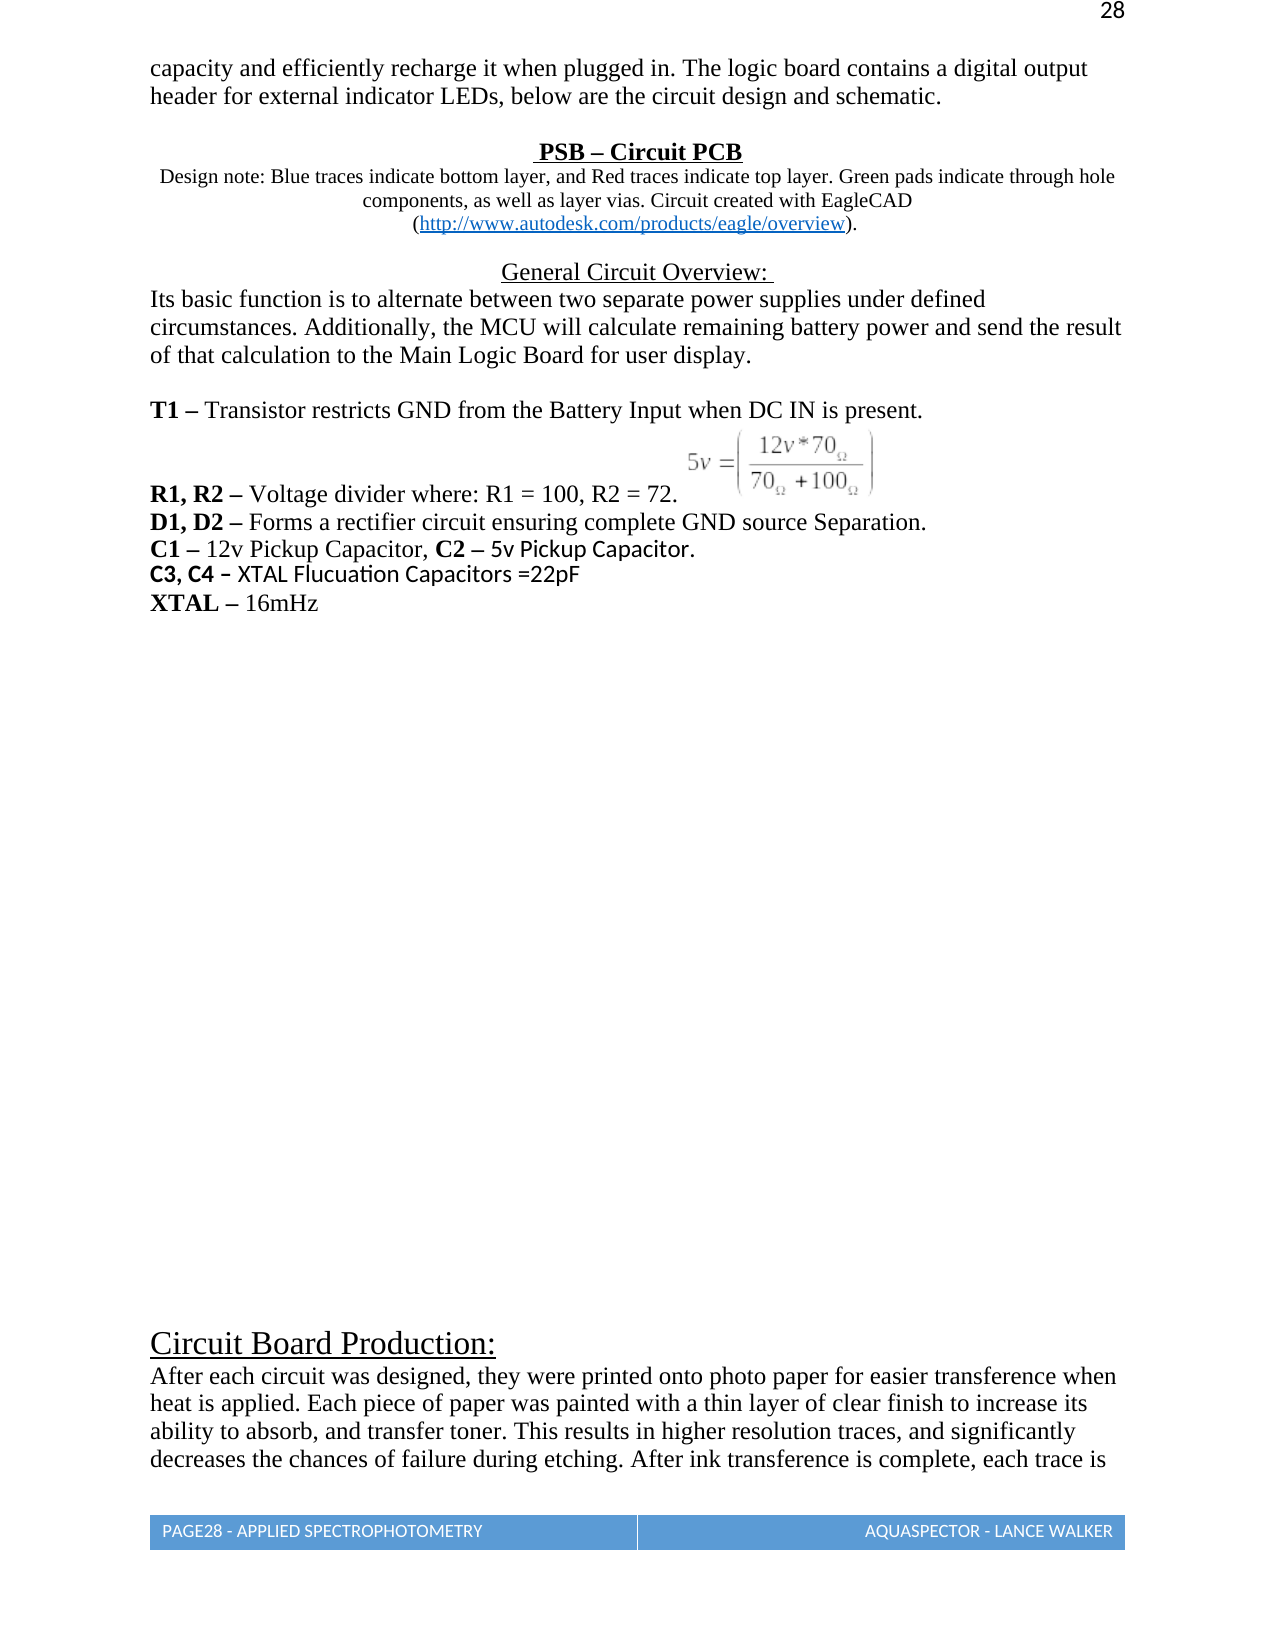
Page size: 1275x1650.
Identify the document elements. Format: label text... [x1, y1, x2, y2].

text Circuit Board Production: [150, 1325, 1125, 1362]
text Its basic function is to alternate between two separate power supplies under defined circumstances. Additionally, the MCU will calculate remaining battery power and send the result of that calculation to the Main Logic Board for user display. [150, 286, 1125, 369]
text D1, D2 – Forms a rectifier circuit ensuring complete GND source Separation. [150, 508, 1125, 535]
text capacity and efficiently recharge it when plugged in. The logic board contains a digital output header for external indicator LEDs, below are the circuit design and schematic. [150, 54, 1125, 110]
text C3, C4 – XTAL Flucuation Capacitors =22pF [150, 564, 1125, 589]
text C1 – 12v Pickup Capacitor, C2 – 5v Pickup Capacitor. [150, 535, 1125, 564]
text After each circuit was designed, they were printed onto photo paper for easier transference when heat is applied. Each piece of paper was painted with a thin layer of clear finish to increase its ability to absorb, and transfer toner. This results in higher resolution traces, and significantly decreases the chances of failure during etching. After ink transference is complete, each trace is [150, 1362, 1125, 1473]
text PSB – Circuit PCB [150, 138, 1125, 165]
text XTAL – 16mHz [150, 589, 1125, 617]
text T1 – Transistor restricts GND from the Battery Input when DC IN is present. [150, 396, 1125, 424]
text R1, R2 – Voltage divider where: R1 = 100, R2 = 72. [150, 424, 1125, 508]
text Design note: Blue traces indicate bottom layer, and Red traces indicate top layer. Green pads indicate through hole components, as well as layer vias. Circuit created with EagleCAD (http://www.autodesk.com/products/eagle/overview). [150, 165, 1125, 235]
text General Circuit Overview: [150, 258, 1125, 286]
